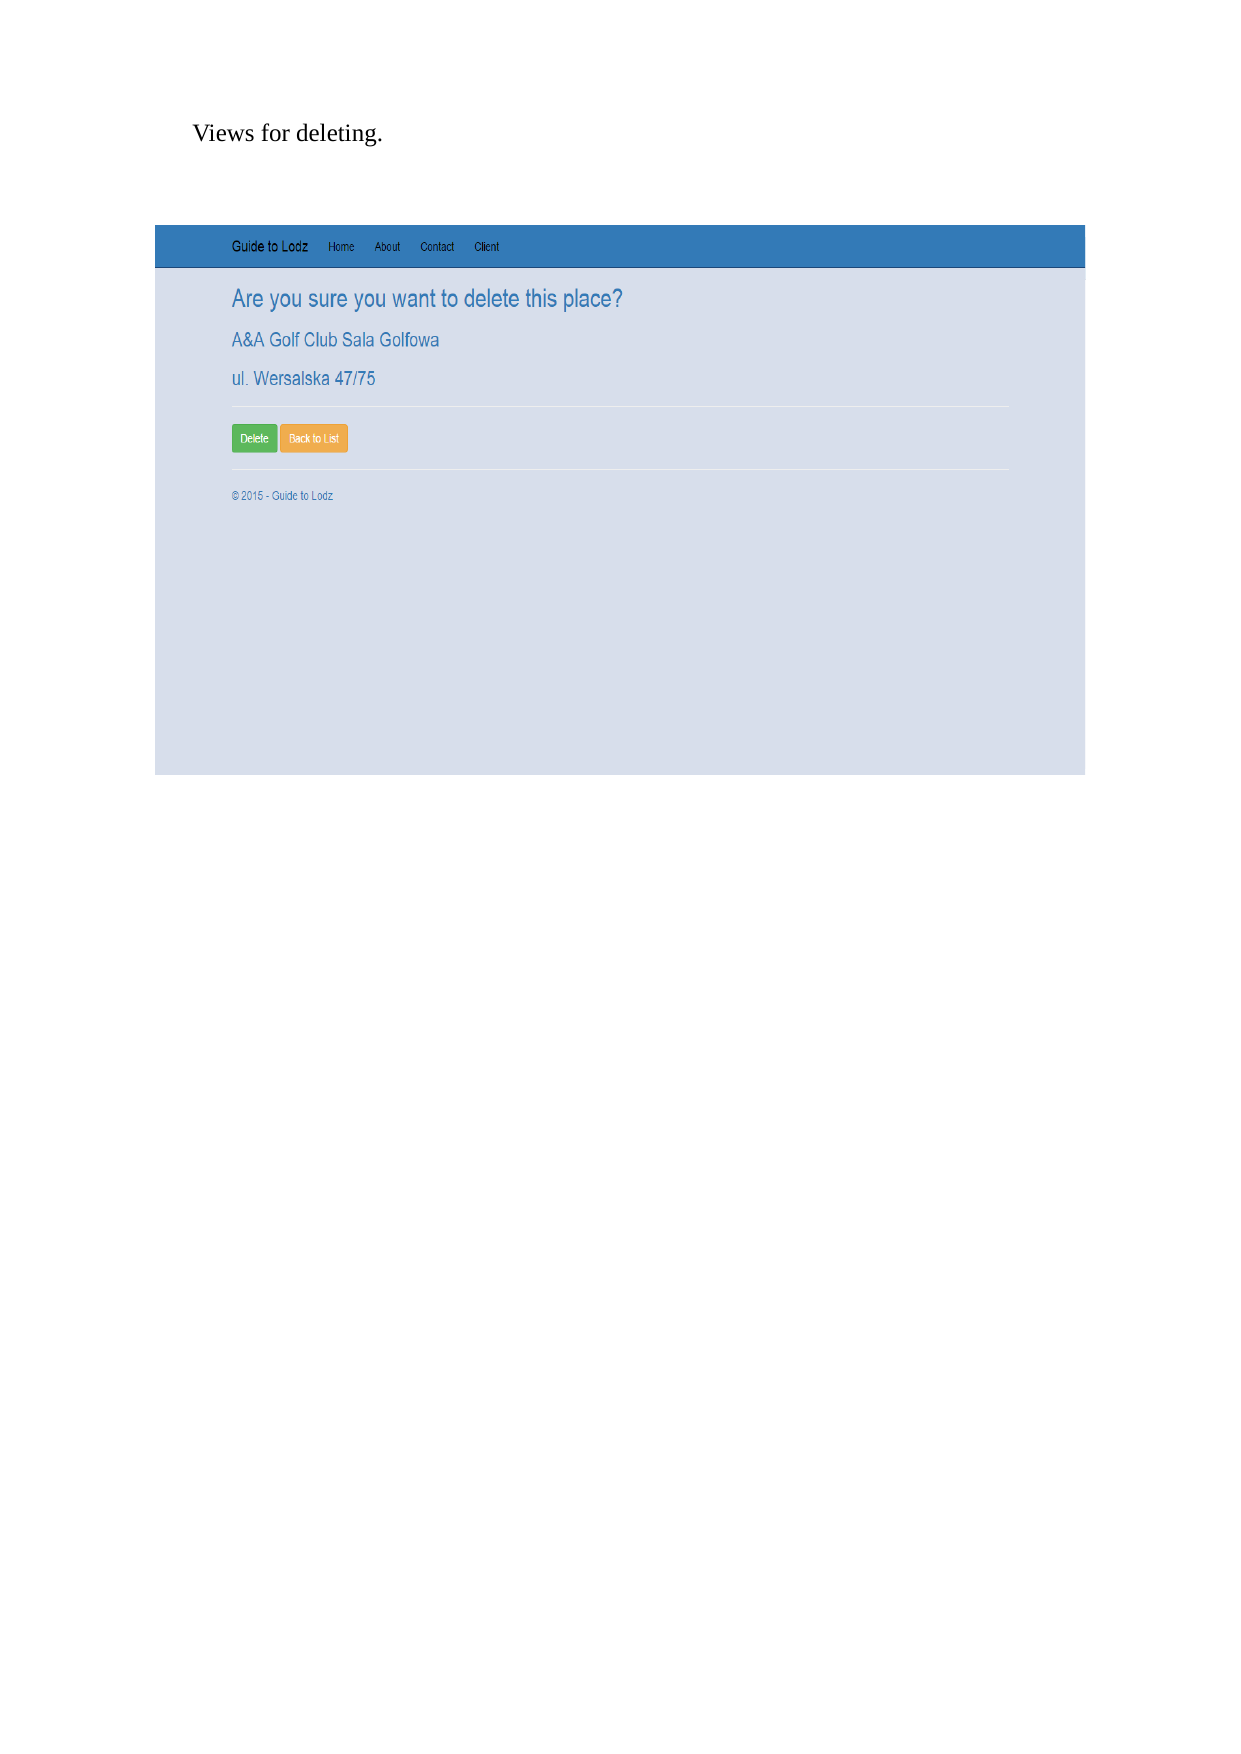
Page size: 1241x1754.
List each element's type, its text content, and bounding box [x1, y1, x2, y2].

text Views for deleting. [192, 118, 1122, 147]
